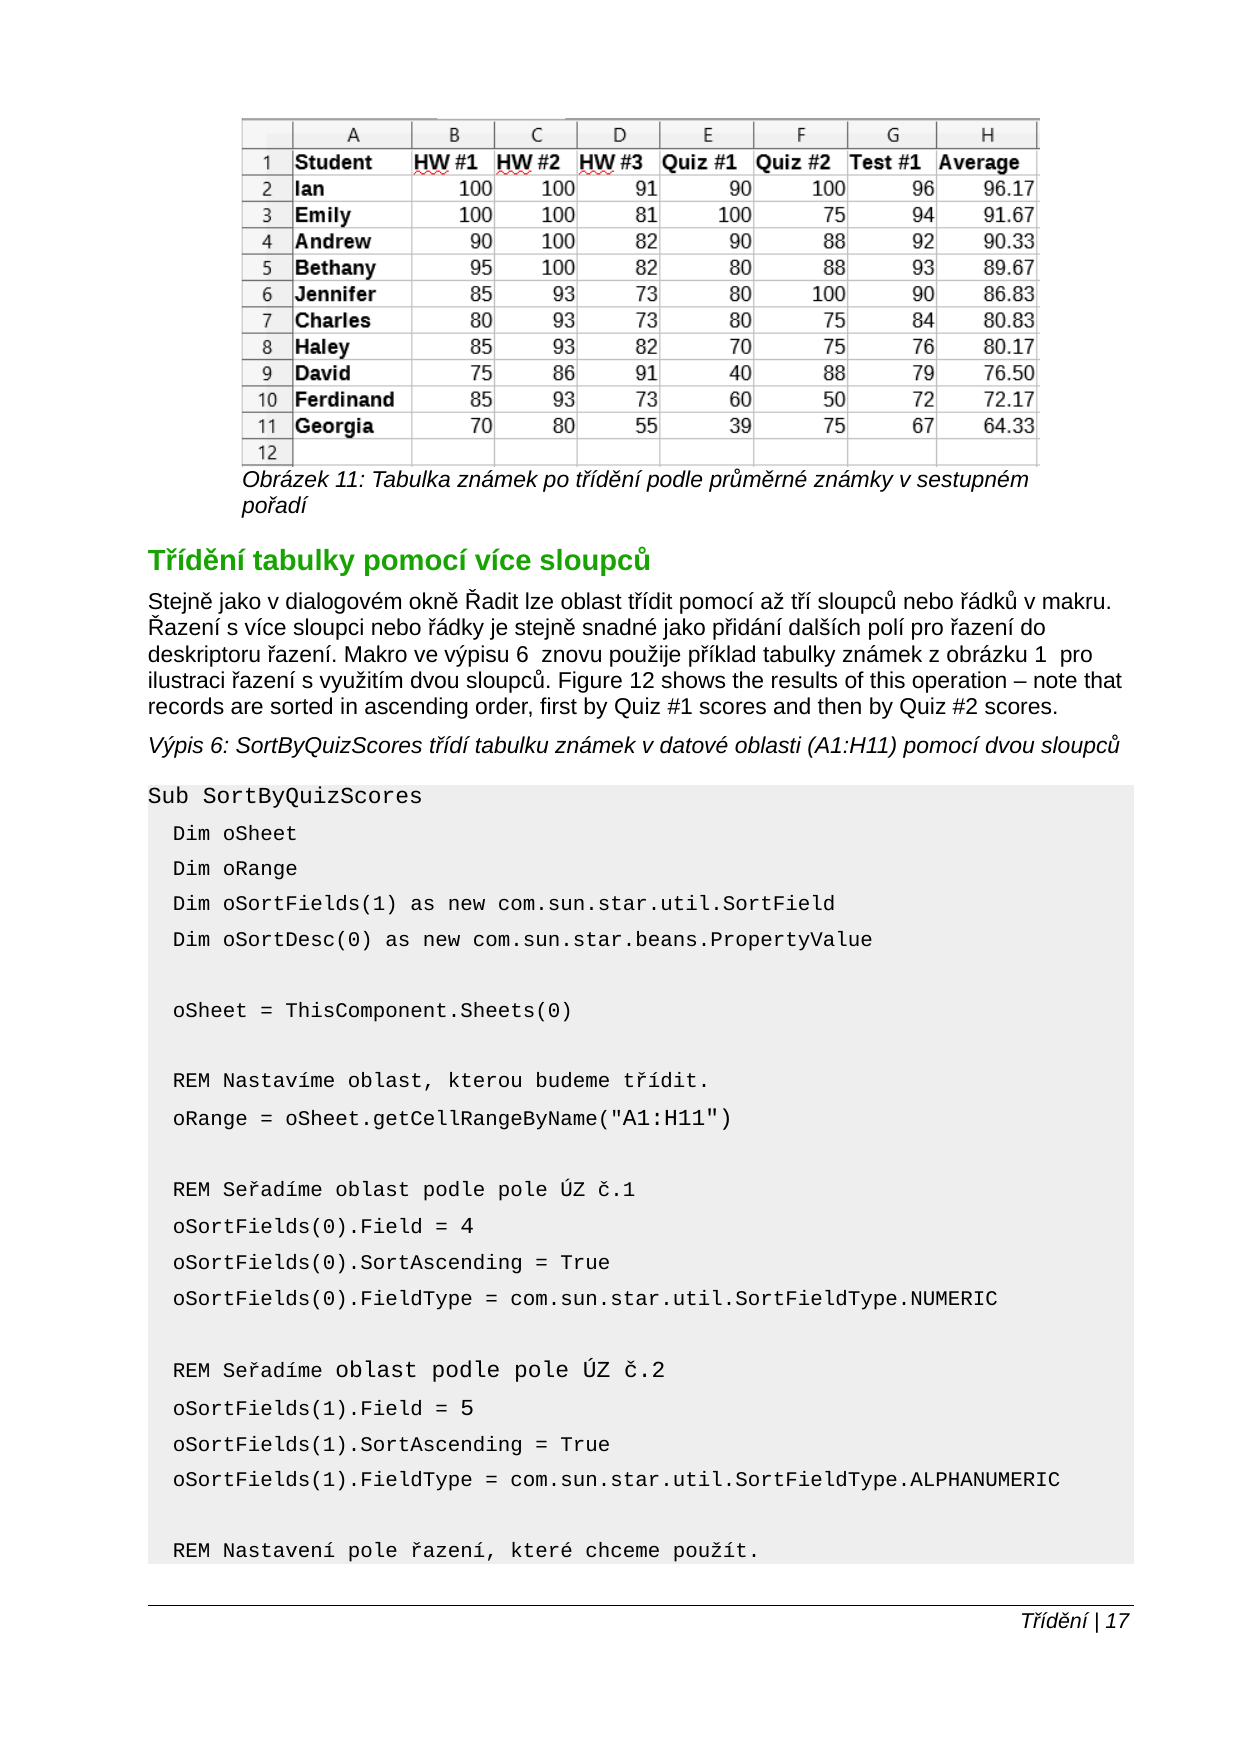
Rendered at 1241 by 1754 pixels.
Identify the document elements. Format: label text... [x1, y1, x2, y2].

text Sub SortByQuizScores [148, 785, 1134, 811]
text Obrázek 11: Tabulka známek po třídění podle průměrné známky v sestupném pořadí [242, 467, 1040, 519]
text REM Seřadíme oblast podle pole ÚZ č.2 [148, 1358, 1134, 1384]
text oSortFields(0).SortAscending = True [148, 1252, 1134, 1276]
text oSortFields(1).SortAscending = True [148, 1434, 1134, 1457]
text Dim oSortFields(1) as new com.sun.star.util.SortField [148, 893, 1134, 917]
text Dim oRange [148, 858, 1134, 882]
text oSortFields(1).FieldType = com.sun.star.util.SortFieldType.ALPHANUMERIC [148, 1469, 1134, 1493]
text oSheet = ThisComponent.Sheets(0) [148, 999, 1134, 1023]
text oSortFields(0).FieldType = com.sun.star.util.SortFieldType.NUMERIC [148, 1287, 1134, 1311]
text REM Nastavení pole řazení, které chceme použít. [148, 1540, 1134, 1564]
text REM Seřadíme oblast podle pole ÚZ č.1 [148, 1179, 1134, 1203]
text Dim oSheet [148, 822, 1134, 846]
text Dim oSortDesc(0) as new com.sun.star.beans.PropertyValue [148, 929, 1134, 952]
text oRange = oSheet.getCellRangeByName("A1:H11") [148, 1106, 1134, 1132]
text Výpis 6: SortByQuizScores třídí tabulku známek v datové oblasti (A1:H11) pomocí dvou sloupců [148, 732, 1134, 758]
text REM Nastavíme oblast, kterou budeme třídit. [148, 1070, 1134, 1094]
picture [241, 118, 1040, 467]
text Stejně jako v dialogovém okně Řadit lze oblast třídit pomocí až tří sloupců nebo řádků v makru. Řazení s více sloupci nebo řádky je stejně snadné jako přidání dalších polí pro řazení do deskriptoru řazení. Makro ve výpisu 6 znovu použije příklad tabulky známek z obrázku 1 pro ilustraci řazení s využitím dvou sloupců. Figure 12 shows the results of this operation – note that records are sorted in ascending order, first by Quiz #1 scores and then by Quiz #2 scores. [148, 588, 1134, 719]
text oSortFields(1).Field = 5 [148, 1396, 1134, 1422]
text oSortFields(0).Field = 4 [148, 1214, 1134, 1240]
subtitle Třídění tabulky pomocí více sloupců [148, 542, 1134, 576]
